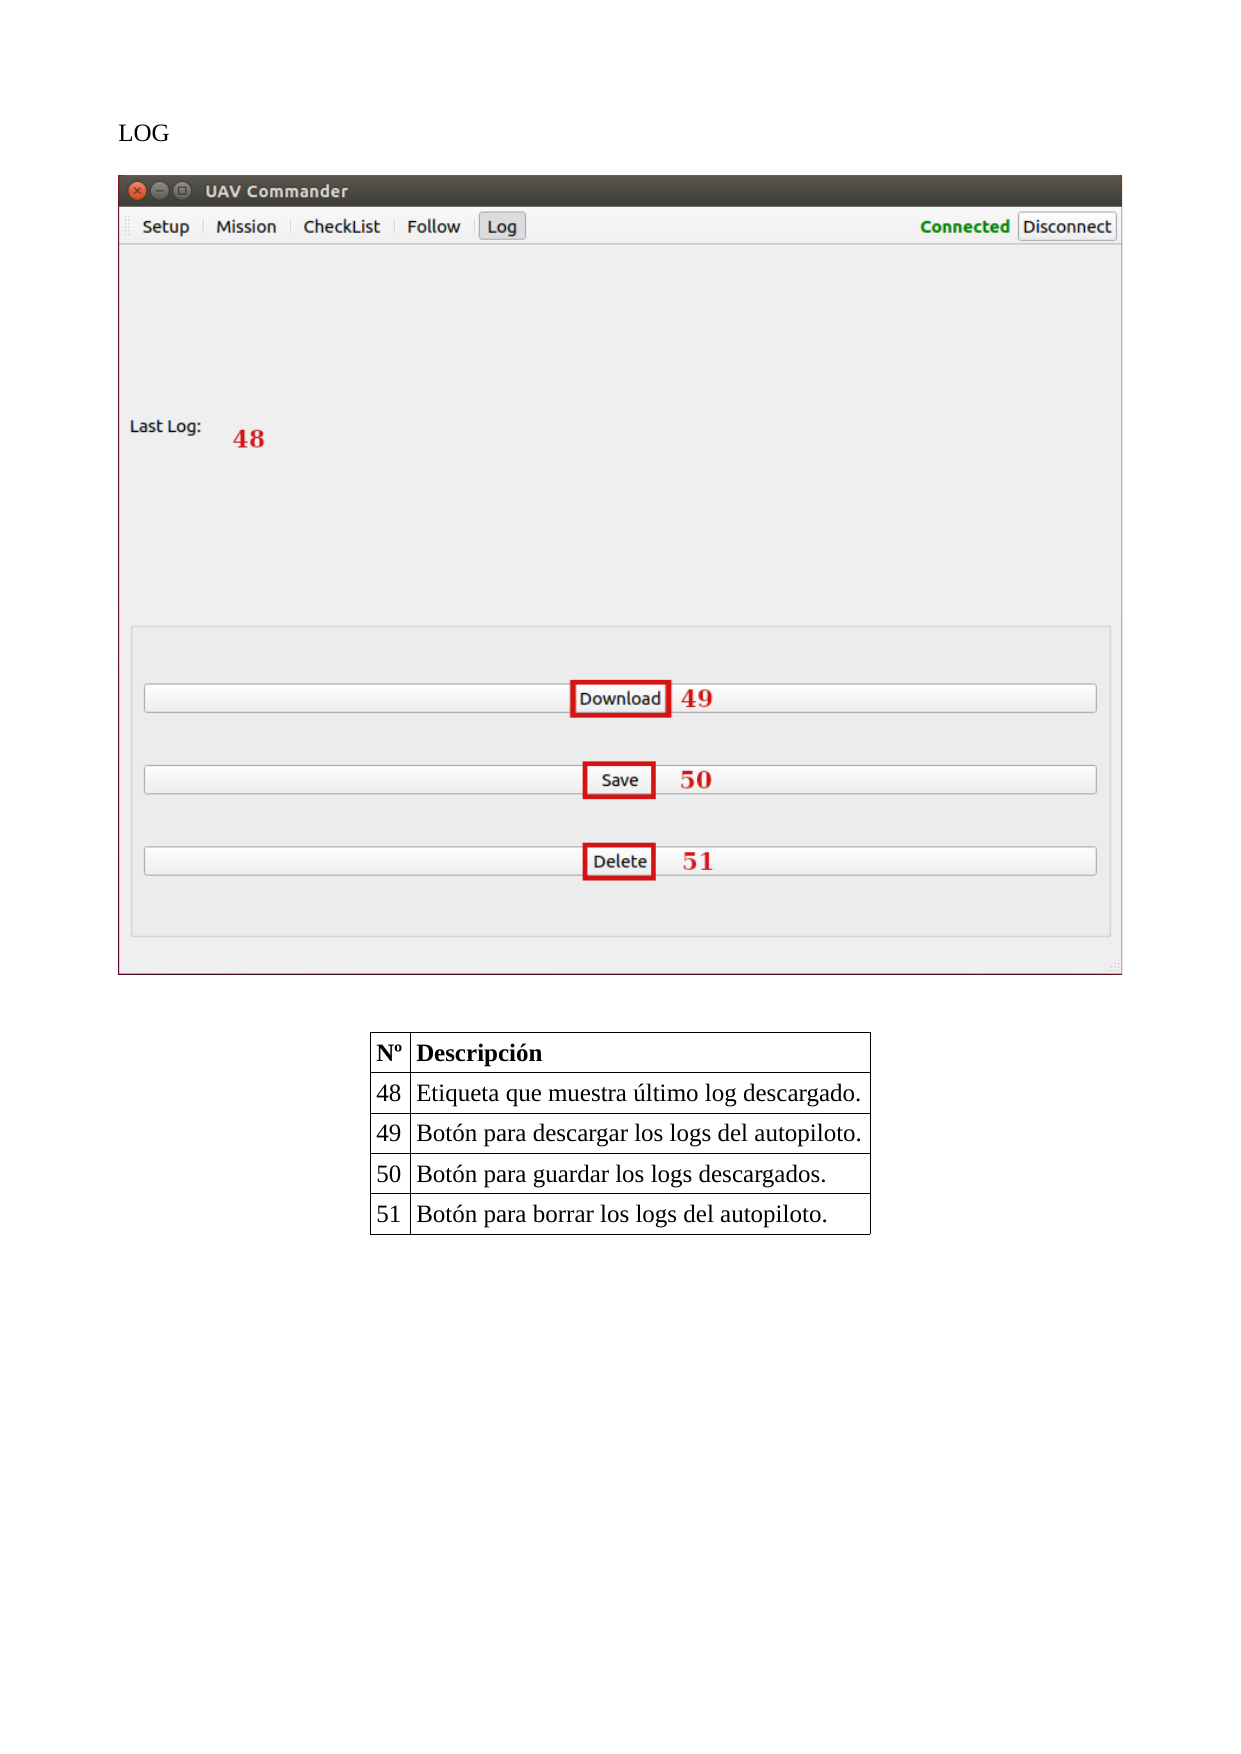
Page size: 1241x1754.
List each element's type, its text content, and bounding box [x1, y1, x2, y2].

table_cell Botón para borrar los logs del autopiloto. [411, 1194, 870, 1233]
picture [118, 175, 1123, 975]
table_cell 50 [371, 1154, 410, 1193]
table_cell Botón para guardar los logs descargados. [411, 1154, 870, 1193]
table_cell Etiqueta que muestra último log descargado. [411, 1073, 870, 1113]
table_header Nº [371, 1033, 410, 1072]
table_cell 48 [371, 1073, 410, 1113]
text LOG [118, 118, 1122, 147]
table_cell 51 [371, 1194, 410, 1233]
table_cell 49 [371, 1114, 410, 1153]
table_header Descripción [411, 1033, 870, 1072]
table_cell Botón para descargar los logs del autopiloto. [411, 1114, 870, 1153]
